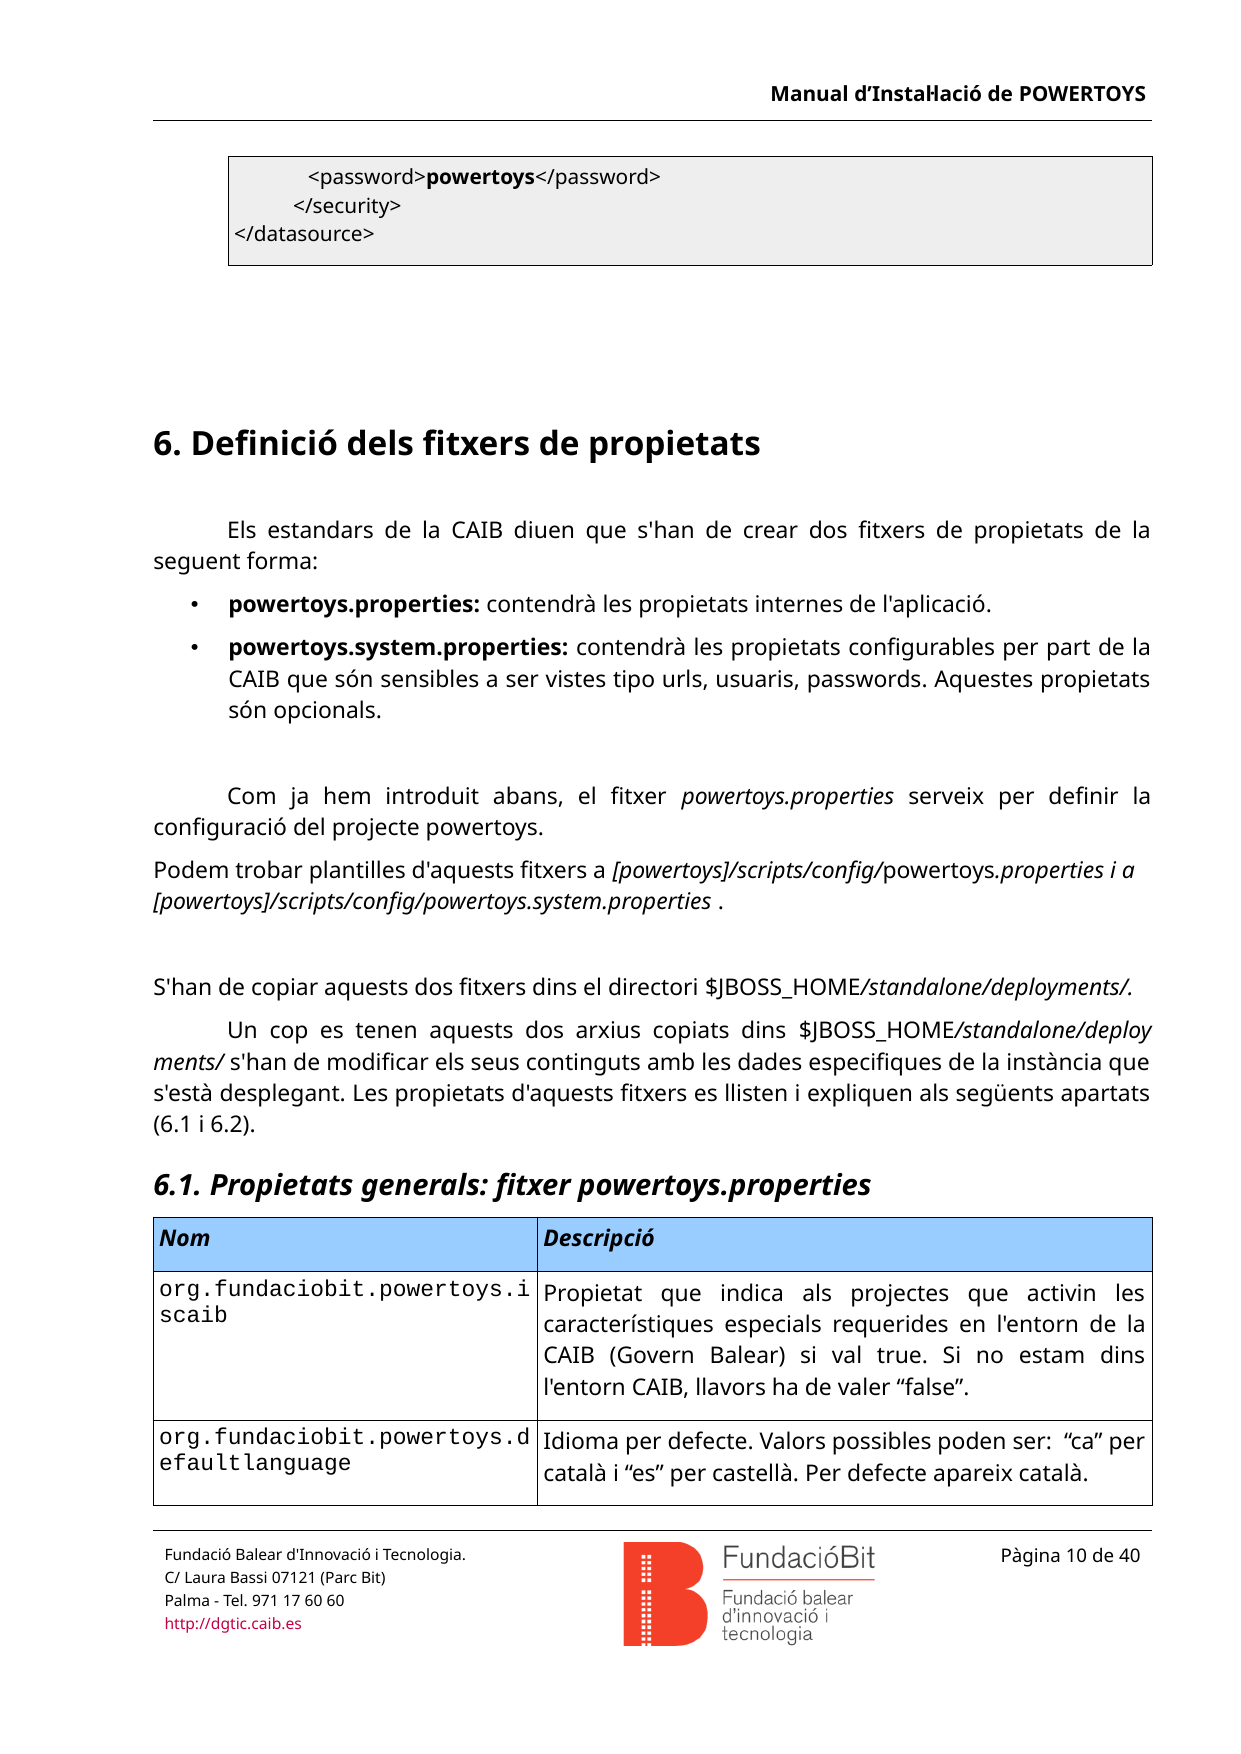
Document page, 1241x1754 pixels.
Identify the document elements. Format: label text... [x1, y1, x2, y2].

table_cell org.fundaciobit.powertoys.defaultlanguage [154, 1421, 537, 1505]
table_cell Idioma per defecte. Valors possibles poden ser: “ca” per català i “es” per castellà. Per defecte apareix català. [538, 1421, 1152, 1505]
list powertoys.system.properties: contendrà les propietats configurables per part de la CAIB que són sensibles a ser vistes tipo urls, usuaris, passwords. Aquestes propietats són opcionals. [191, 631, 1152, 725]
picture [623, 1542, 875, 1646]
list powertoys.properties: contendrà les propietats internes de l'aplicació. [191, 588, 1152, 619]
text Un cop es tenen aquests dos arxius copiats dins $JBOSS_HOME/standalone/deploy ments/ s'han de modificar els seus continguts amb les dades especifiques de la instància que s'està desplegant. Les propietats d'aquests fitxers es llisten i expliquen als següents apartats (6.1 i 6.2). [153, 1014, 1152, 1139]
text Com ja hem introduit abans, el fitxer powertoys.properties serveix per definir la configuració del projecte powertoys. [153, 780, 1152, 842]
table_cell Propietat que indica als projectes que activin les característiques especials requerides en l'entorn de la CAIB (Govern Balear) si val true. Si no estam dins l'entorn CAIB, llavors ha de valer “false”. [538, 1272, 1152, 1419]
subtitle Propietats generals: fitxer powertoys.properties [153, 1164, 1152, 1204]
table_cell org.fundaciobit.powertoys.iscaib [154, 1272, 537, 1419]
table_header Nom [154, 1218, 537, 1271]
text Els estandars de la CAIB diuen que s'han de crear dos fitxers de propietats de la seguent forma: [153, 514, 1152, 576]
table_header <password>powertoys</password> </security> </datasource> [229, 157, 1152, 265]
text Podem trobar plantilles d'aquests fitxers a [powertoys]/scripts/config/powertoys.properties i a [powertoys]/scripts/config/powertoys.system.properties . [153, 854, 1152, 917]
text S'han de copiar aquests dos fitxers dins el directori $JBOSS_HOME/standalone/deployments/. [153, 971, 1152, 1003]
table_header Descripció [538, 1218, 1152, 1271]
subtitle Definició dels fitxers de propietats [153, 419, 1152, 465]
